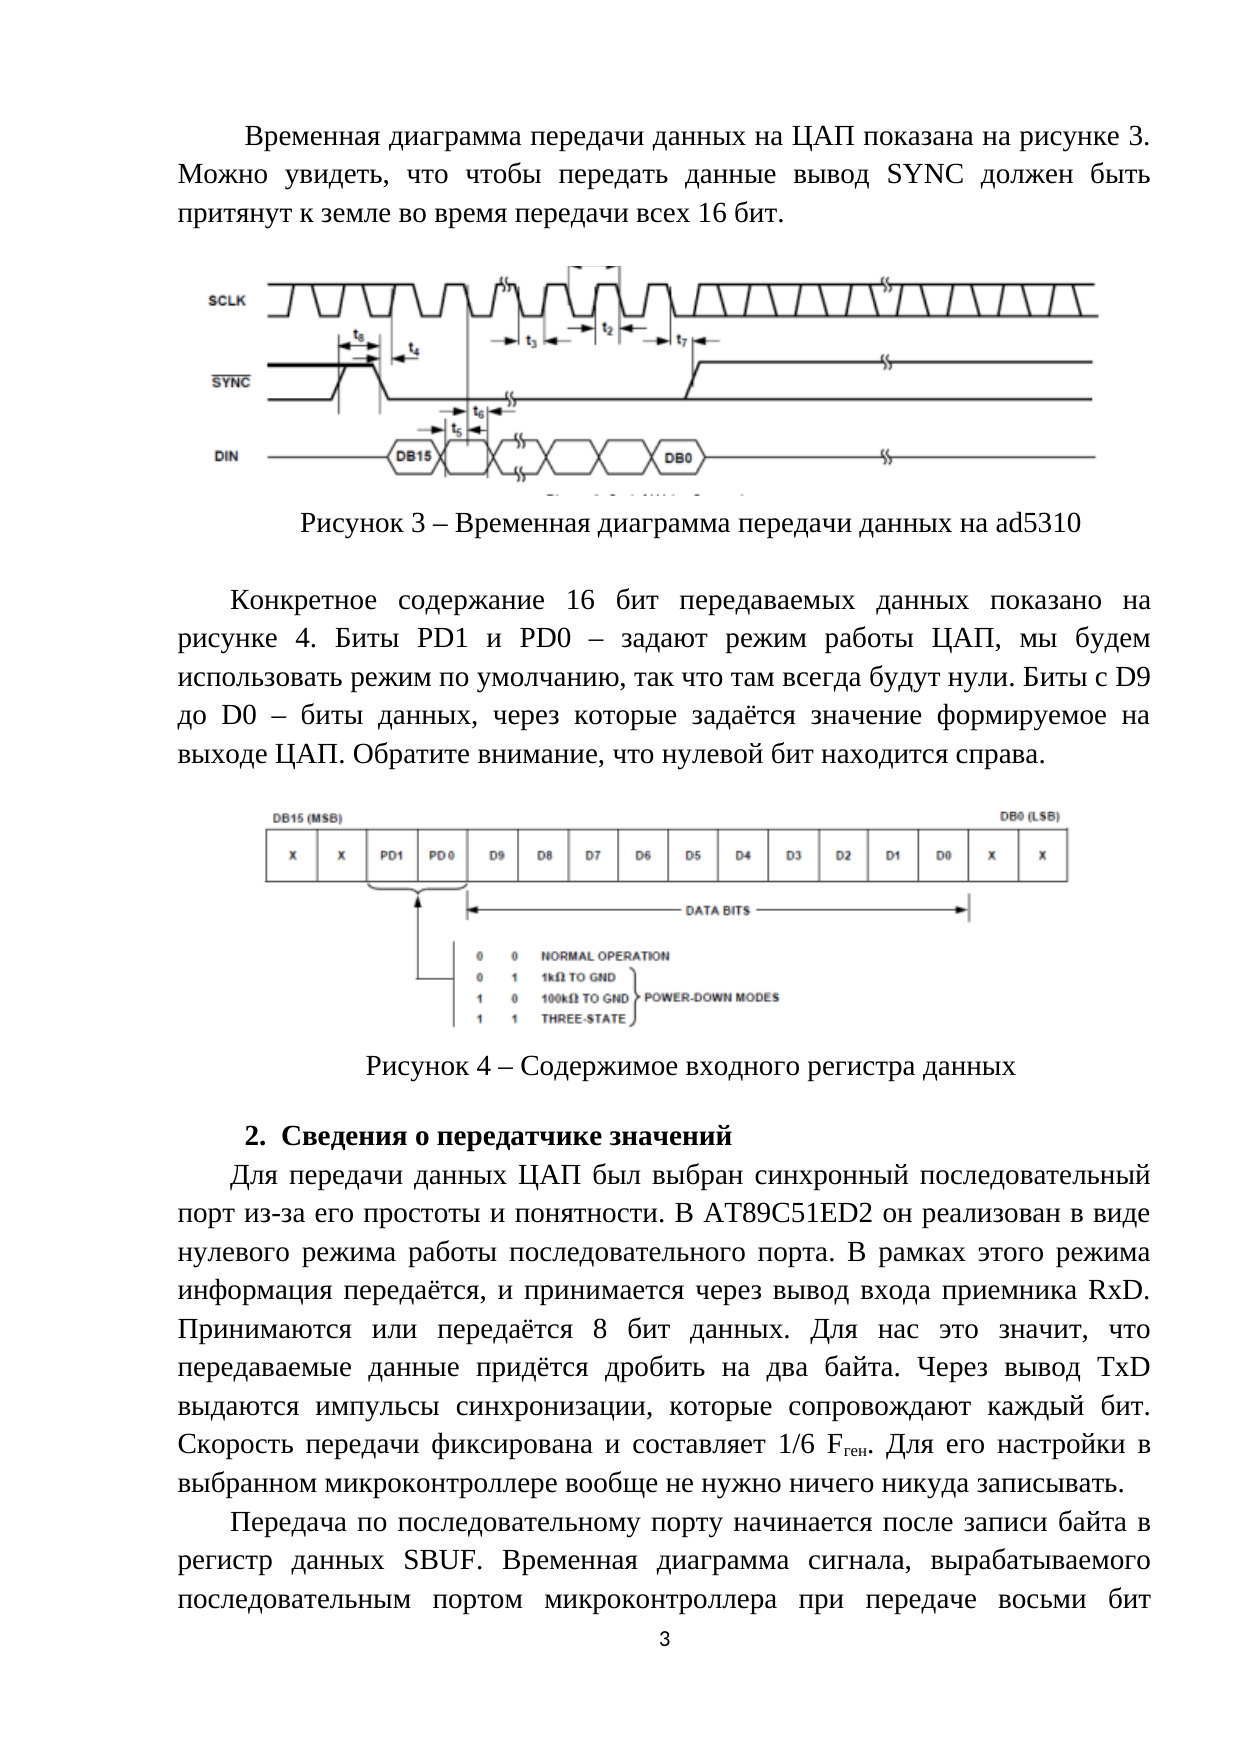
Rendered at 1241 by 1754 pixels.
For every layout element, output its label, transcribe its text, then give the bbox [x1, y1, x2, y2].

text Конкретное содержание 16 бит передаваемых данных показано на рисунке 4. Биты PD1 и PD0 – задают режим работы ЦАП, мы будем использовать режим по умолчанию, так что там всегда будут нули. Биты с D9 до D0 – биты данных, через которые задаётся значение формируемое на выходе ЦАП. Обратите внимание, что нулевой бит находится справа. [177, 582, 1152, 769]
text Временная диаграмма передачи данных на ЦАП показана на рисунке 3. Можно увидеть, что чтобы передать данные вывод SYNC должен быть притянут к земле во время передачи всех 16 бит. [177, 118, 1152, 229]
text Передача по последовательному порту начинается после записи байта в регистр данных SBUF. Временная диаграмма сигнала, вырабатываемого последовательным портом микроконтроллера при передаче восьми бит [177, 1504, 1152, 1614]
text Рисунок 3 – Временная диаграмма передачи данных на ad5310 [177, 266, 1152, 538]
picture [222, 790, 1107, 1038]
picture [202, 266, 1127, 496]
text Рисунок 4 – Содержимое входного регистра данных [177, 774, 1152, 1081]
text 2. Сведения о передатчике значений [177, 1118, 1152, 1152]
text Для передачи данных ЦАП был выбран синхронный последовательный порт из-за его простоты и понятности. В AT89C51ED2 он реализован в виде нулевого режима работы последовательного порта. В рамках этого режима информация передаётся, и принимается через вывод входа приемника RxD. Принимаются или передаётся 8 бит данных. Для нас это значит, что передаваемые данные придётся дробить на два байта. Через вывод TxD выдаются импульсы синхронизации, которые сопровождают каждый бит. Скорость передачи фиксирована и составляет 1/6 Fген. Для его настройки в выбранном микроконтроллере вообще не нужно ничего никуда записывать. [177, 1157, 1152, 1499]
